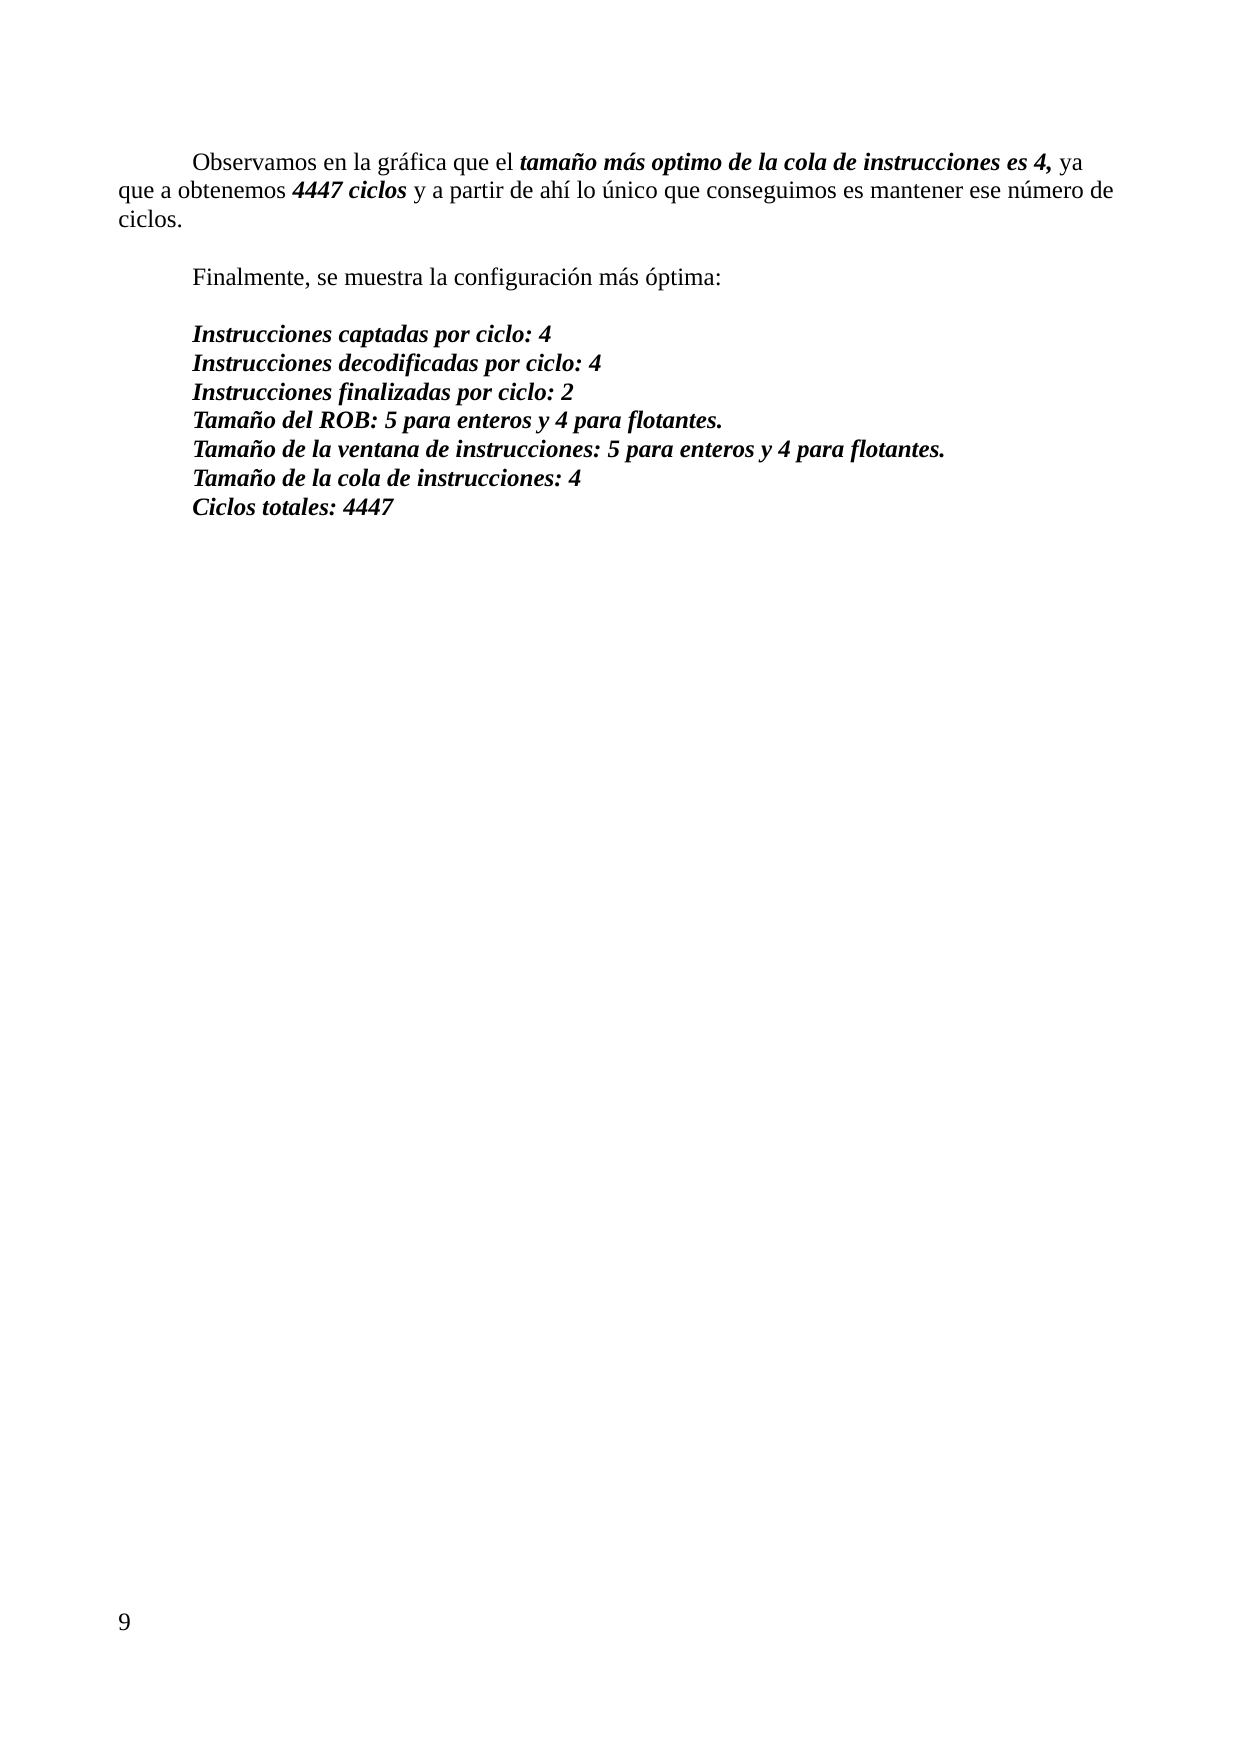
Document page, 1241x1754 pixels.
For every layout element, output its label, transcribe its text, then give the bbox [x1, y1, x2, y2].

text Instrucciones finalizadas por ciclo: 2 [118, 377, 1122, 406]
text Instrucciones decodificadas por ciclo: 4 [118, 348, 1122, 377]
text Tamaño del ROB: 5 para enteros y 4 para flotantes. [118, 406, 1122, 434]
text Observamos en la gráfica que el tamaño más optimo de la cola de instrucciones es 4, ya que a obtenemos 4447 ciclos y a partir de ahí lo único que conseguimos es mantener ese número de ciclos. [118, 147, 1122, 233]
text Instrucciones captadas por ciclo: 4 [118, 319, 1122, 348]
text Ciclos totales: 4447 [118, 492, 1122, 521]
text Tamaño de la cola de instrucciones: 4 [118, 463, 1122, 492]
text Finalmente, se muestra la configuración más óptima: [118, 262, 1122, 291]
text Tamaño de la ventana de instrucciones: 5 para enteros y 4 para flotantes. [118, 434, 1122, 463]
